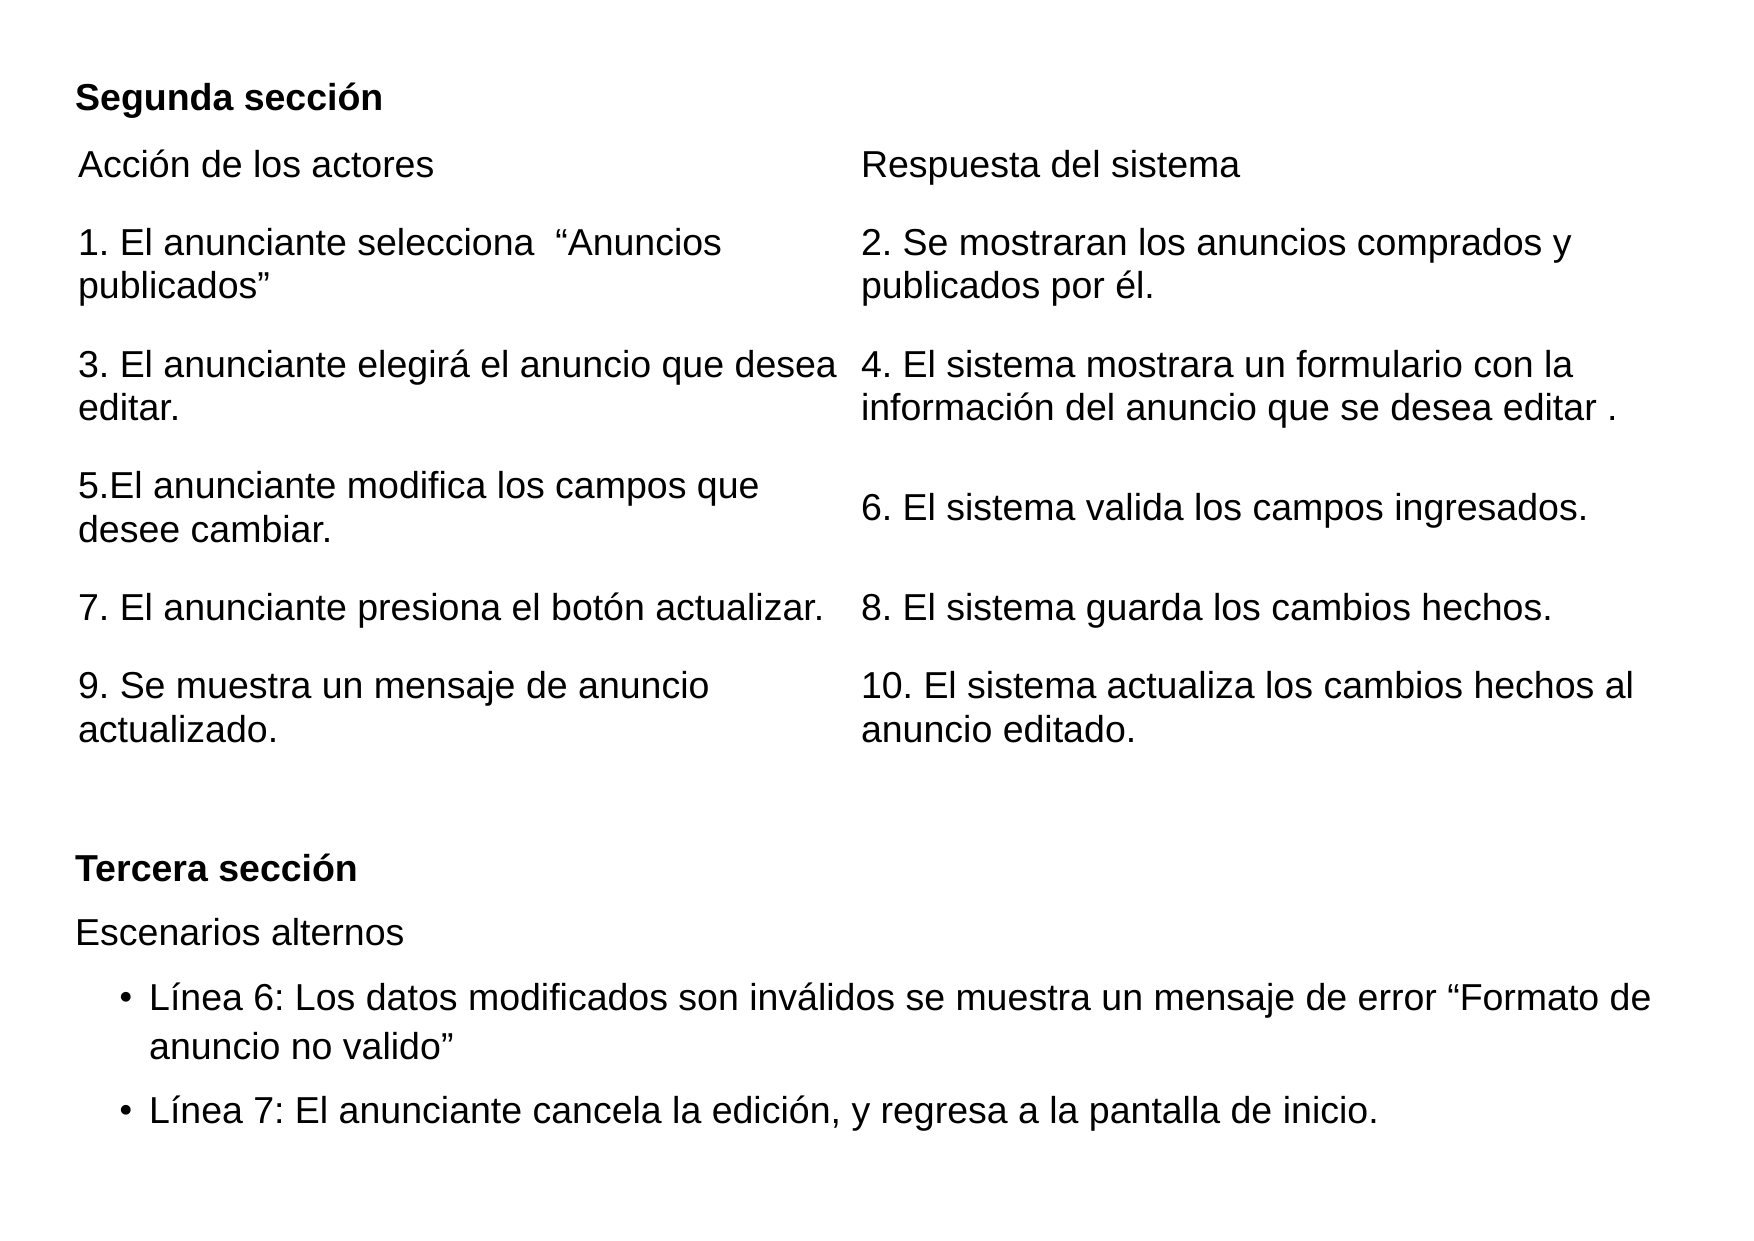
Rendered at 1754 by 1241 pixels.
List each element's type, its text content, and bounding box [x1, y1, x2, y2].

table_cell 9. Se muestra un mensaje de anuncio actualizado. [75, 661, 858, 782]
table_header Acción de los actores [75, 139, 858, 218]
text Segunda sección [75, 75, 1679, 118]
table_cell 3. El anunciante elegirá el anuncio que desea editar. [75, 339, 858, 461]
table_header Respuesta del sistema [858, 139, 1679, 218]
table_cell 1. El anunciante selecciona “Anuncios publicados” [75, 218, 858, 339]
table_cell 2. Se mostraran los anuncios comprados y publicados por él. [858, 218, 1679, 339]
table_cell 7. El anunciante presiona el botón actualizar. [75, 582, 858, 661]
list Línea 7: El anunciante cancela la edición, y regresa a la pantalla de inicio. [119, 1089, 1679, 1132]
list Línea 6: Los datos modificados son inválidos se muestra un mensaje de error “Formato de anuncio no valido” [119, 975, 1679, 1068]
table_cell 10. El sistema actualiza los cambios hechos al anuncio editado. [858, 661, 1679, 782]
table_cell 4. El sistema mostrara un formulario con la información del anuncio que se desea editar . [858, 339, 1679, 461]
text Tercera sección [75, 846, 1679, 889]
table_cell 8. El sistema guarda los cambios hechos. [858, 582, 1679, 661]
text Escenarios alternos [75, 911, 1679, 954]
table_cell 5.El anunciante modifica los campos que desee cambiar. [75, 461, 858, 582]
table_cell 6. El sistema valida los campos ingresados. [858, 461, 1679, 582]
